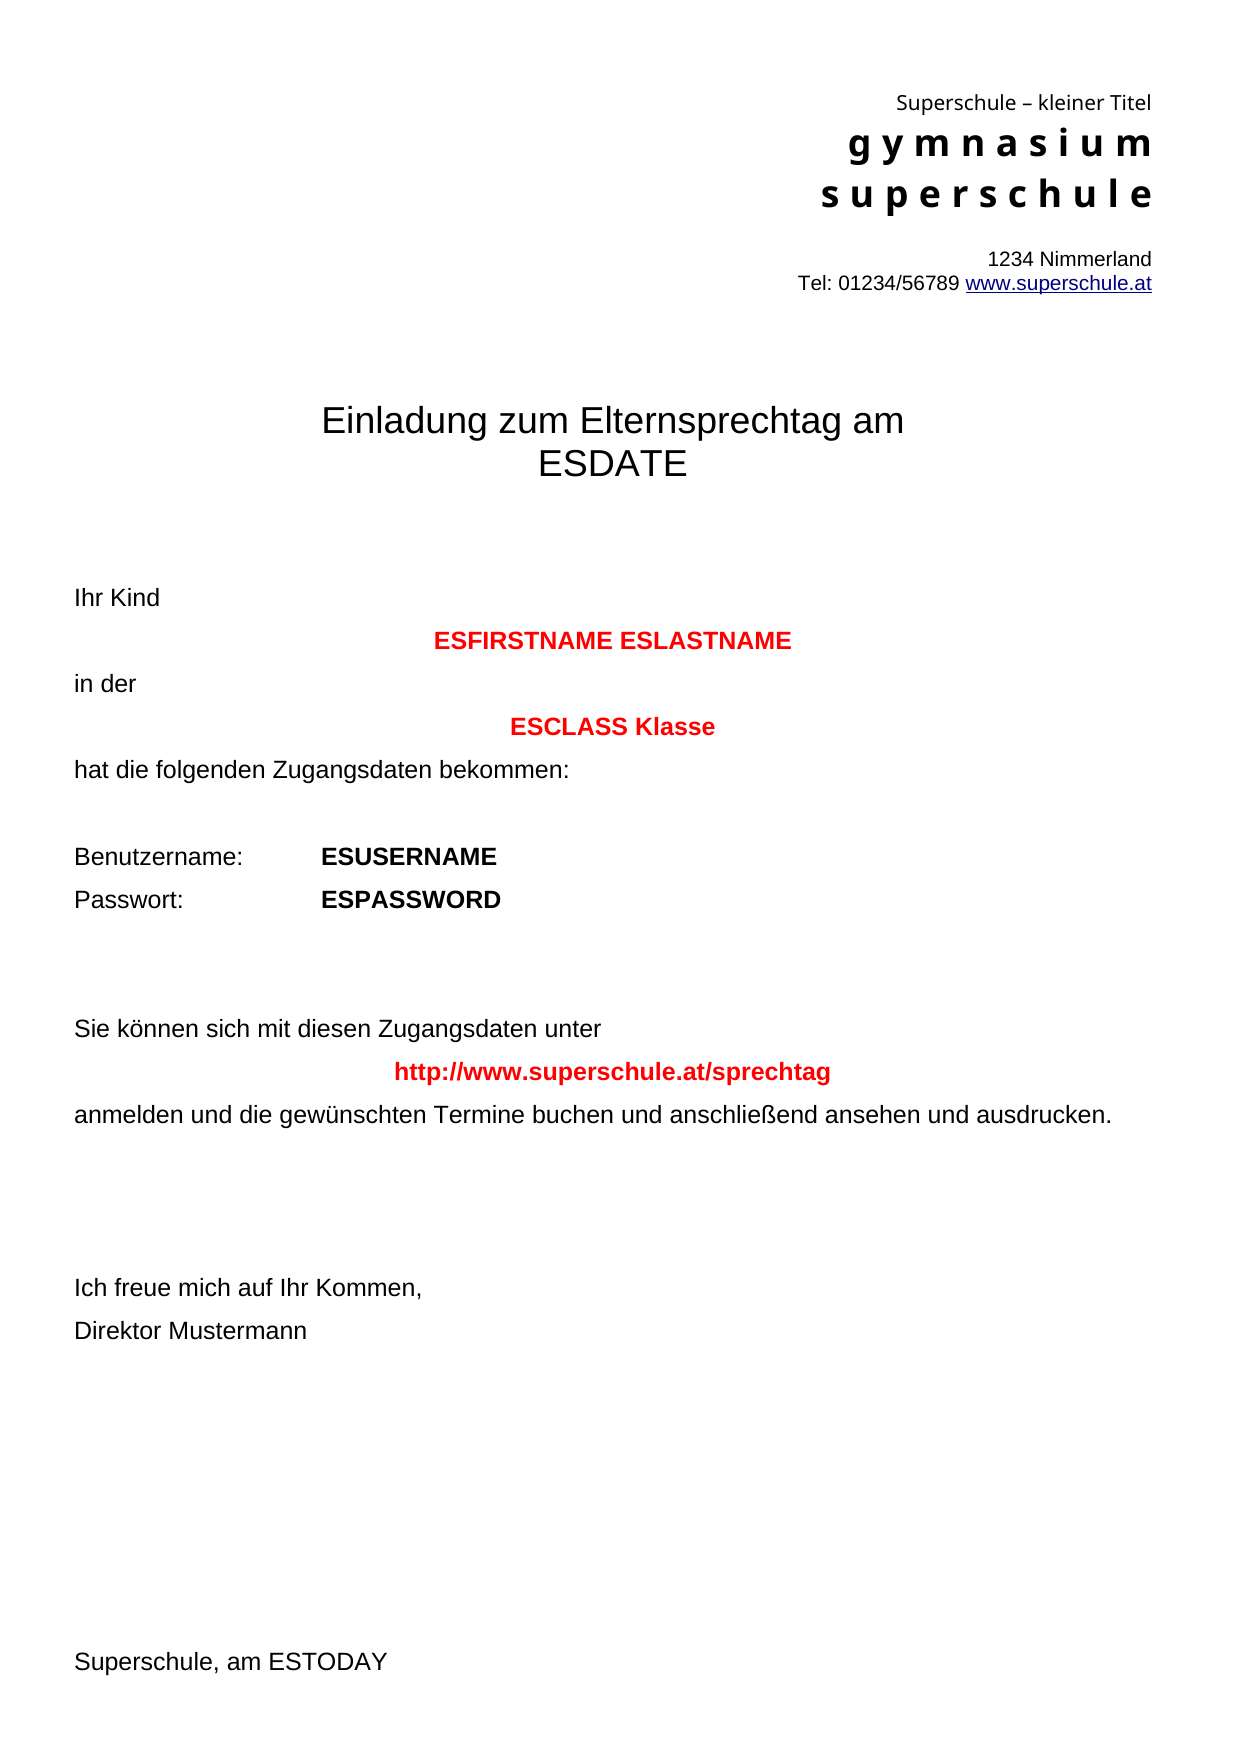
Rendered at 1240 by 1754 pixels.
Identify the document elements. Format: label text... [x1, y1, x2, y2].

text superschule [74, 167, 1152, 218]
text Tel: 01234/56789 www.superschule.at [74, 271, 1152, 295]
text Direktor Mustermann [74, 1316, 1152, 1345]
text Superschule, am ESTODAY [74, 1647, 1152, 1675]
text Passwort: ESPASSWORD [74, 885, 1152, 913]
text http://www.superschule.at/sprechtag [74, 1057, 1152, 1086]
text in der [74, 669, 1152, 698]
text ESDATE [74, 441, 1152, 484]
text Benutzername: ESUSERNAME [74, 841, 1152, 870]
text ESCLASS Klasse [74, 712, 1152, 741]
text gymnasium [74, 116, 1152, 167]
text hat die folgenden Zugangsdaten bekommen: [74, 755, 1152, 784]
text 1234 Nimmerland [74, 247, 1152, 271]
text anmelden und die gewünschten Termine buchen und anschließend ansehen und ausdrucken. [74, 1100, 1152, 1129]
text Ihr Kind [74, 583, 1152, 611]
text Sie können sich mit diesen Zugangsdaten unter [74, 1014, 1152, 1043]
text Einladung zum Elternsprechtag am [74, 398, 1152, 441]
text Ich freue mich auf Ihr Kommen, [74, 1273, 1152, 1302]
text ESFIRSTNAME ESLASTNAME [74, 626, 1152, 654]
text Superschule – kleiner Titel [74, 88, 1152, 116]
